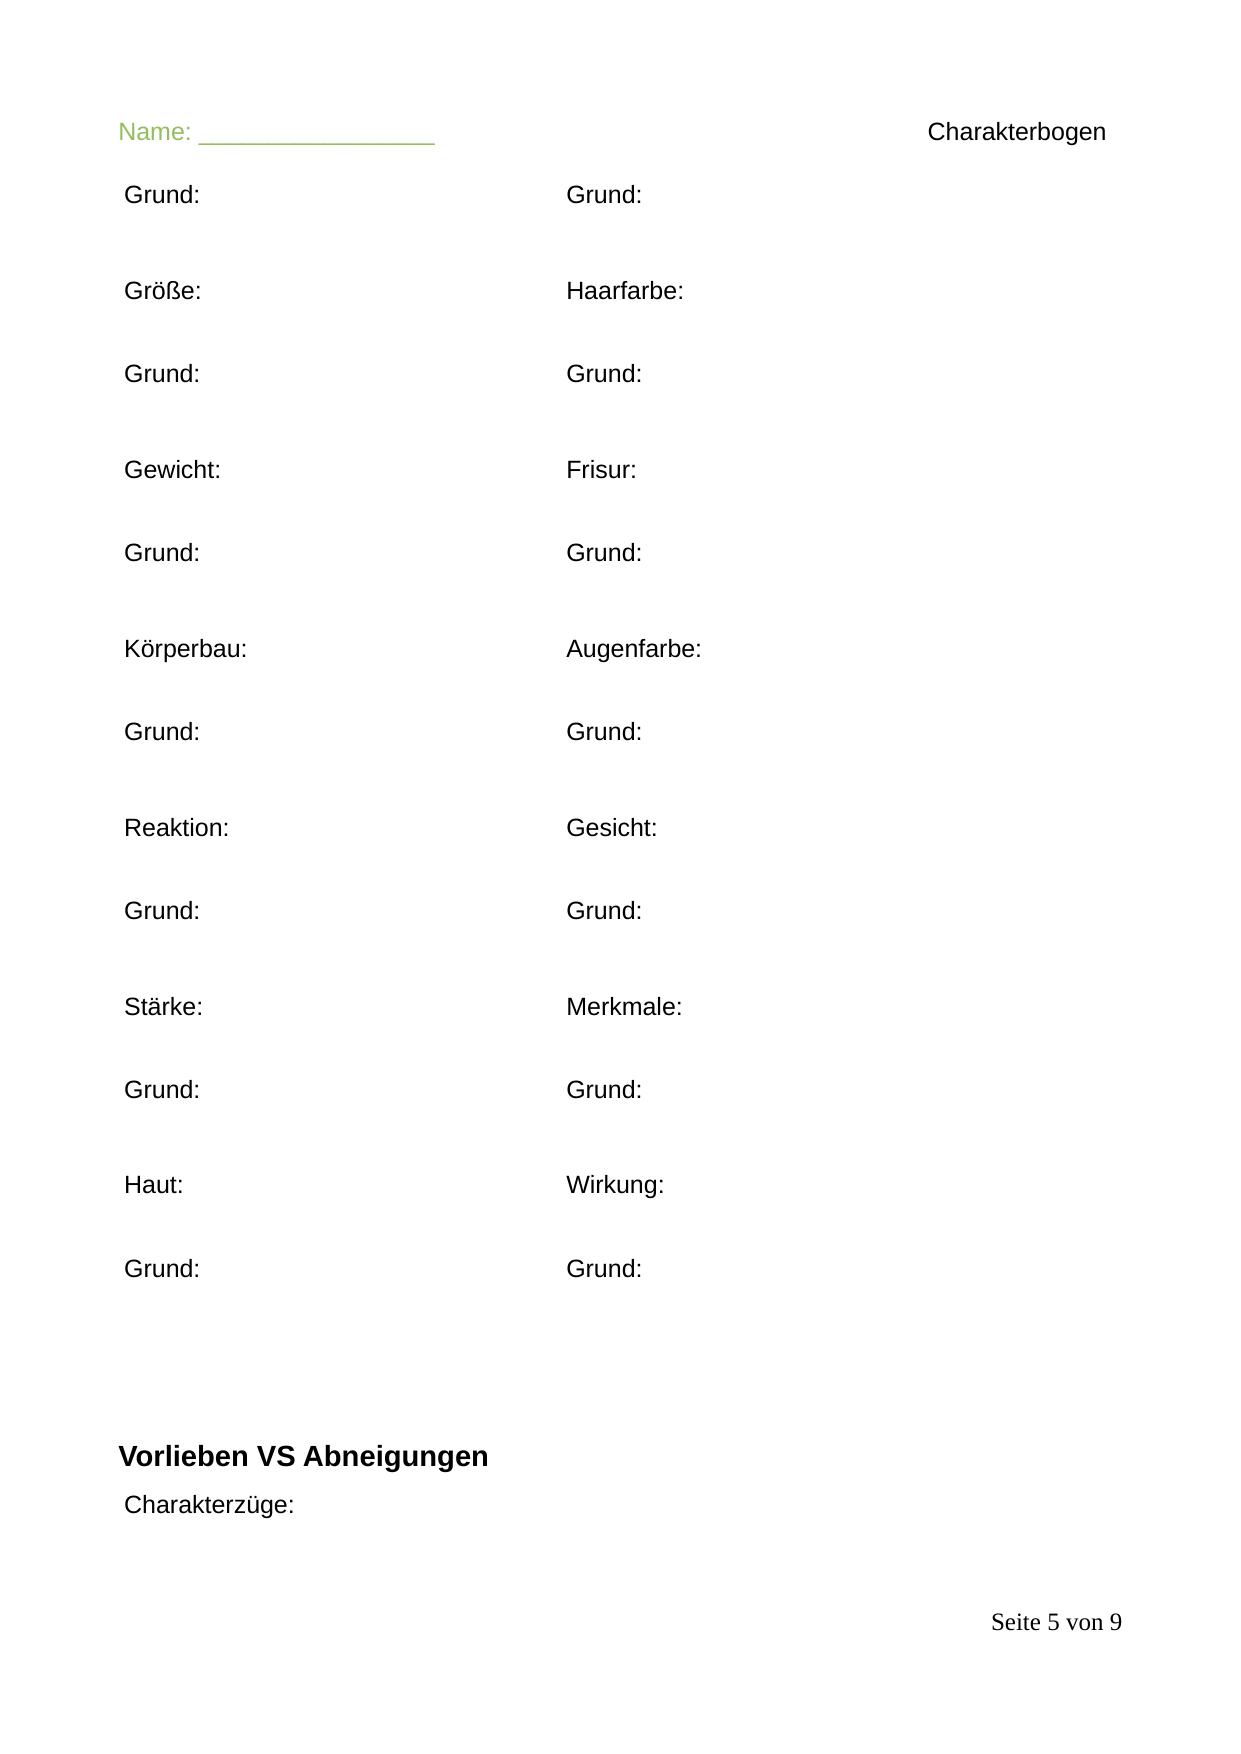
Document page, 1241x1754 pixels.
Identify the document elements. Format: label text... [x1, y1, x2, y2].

table_cell Gesicht: Grund: [560, 808, 1122, 987]
table_header Grund: [118, 176, 560, 271]
table_cell Haarfarbe: Grund: [560, 271, 1122, 450]
table_cell Reaktion: Grund: [118, 808, 560, 987]
table_cell Körperbau: Grund: [118, 629, 560, 808]
subtitle Vorlieben VS Abneigungen [118, 1439, 1122, 1472]
table_header Charakterzüge: [118, 1485, 343, 1552]
table_cell Augenfarbe: Grund: [560, 629, 1122, 808]
table_cell Gewicht: Grund: [118, 450, 560, 629]
table_header [343, 1485, 1122, 1552]
table_cell Frisur: Grund: [560, 450, 1122, 629]
table_cell Haut: Grund: [118, 1166, 560, 1344]
table_cell Wirkung: Grund: [560, 1166, 1122, 1344]
table_cell Größe: Grund: [118, 271, 560, 450]
table_cell Stärke: Grund: [118, 987, 560, 1166]
table_header Grund: [560, 176, 1122, 271]
table_cell Merkmale: Grund: [560, 987, 1122, 1166]
